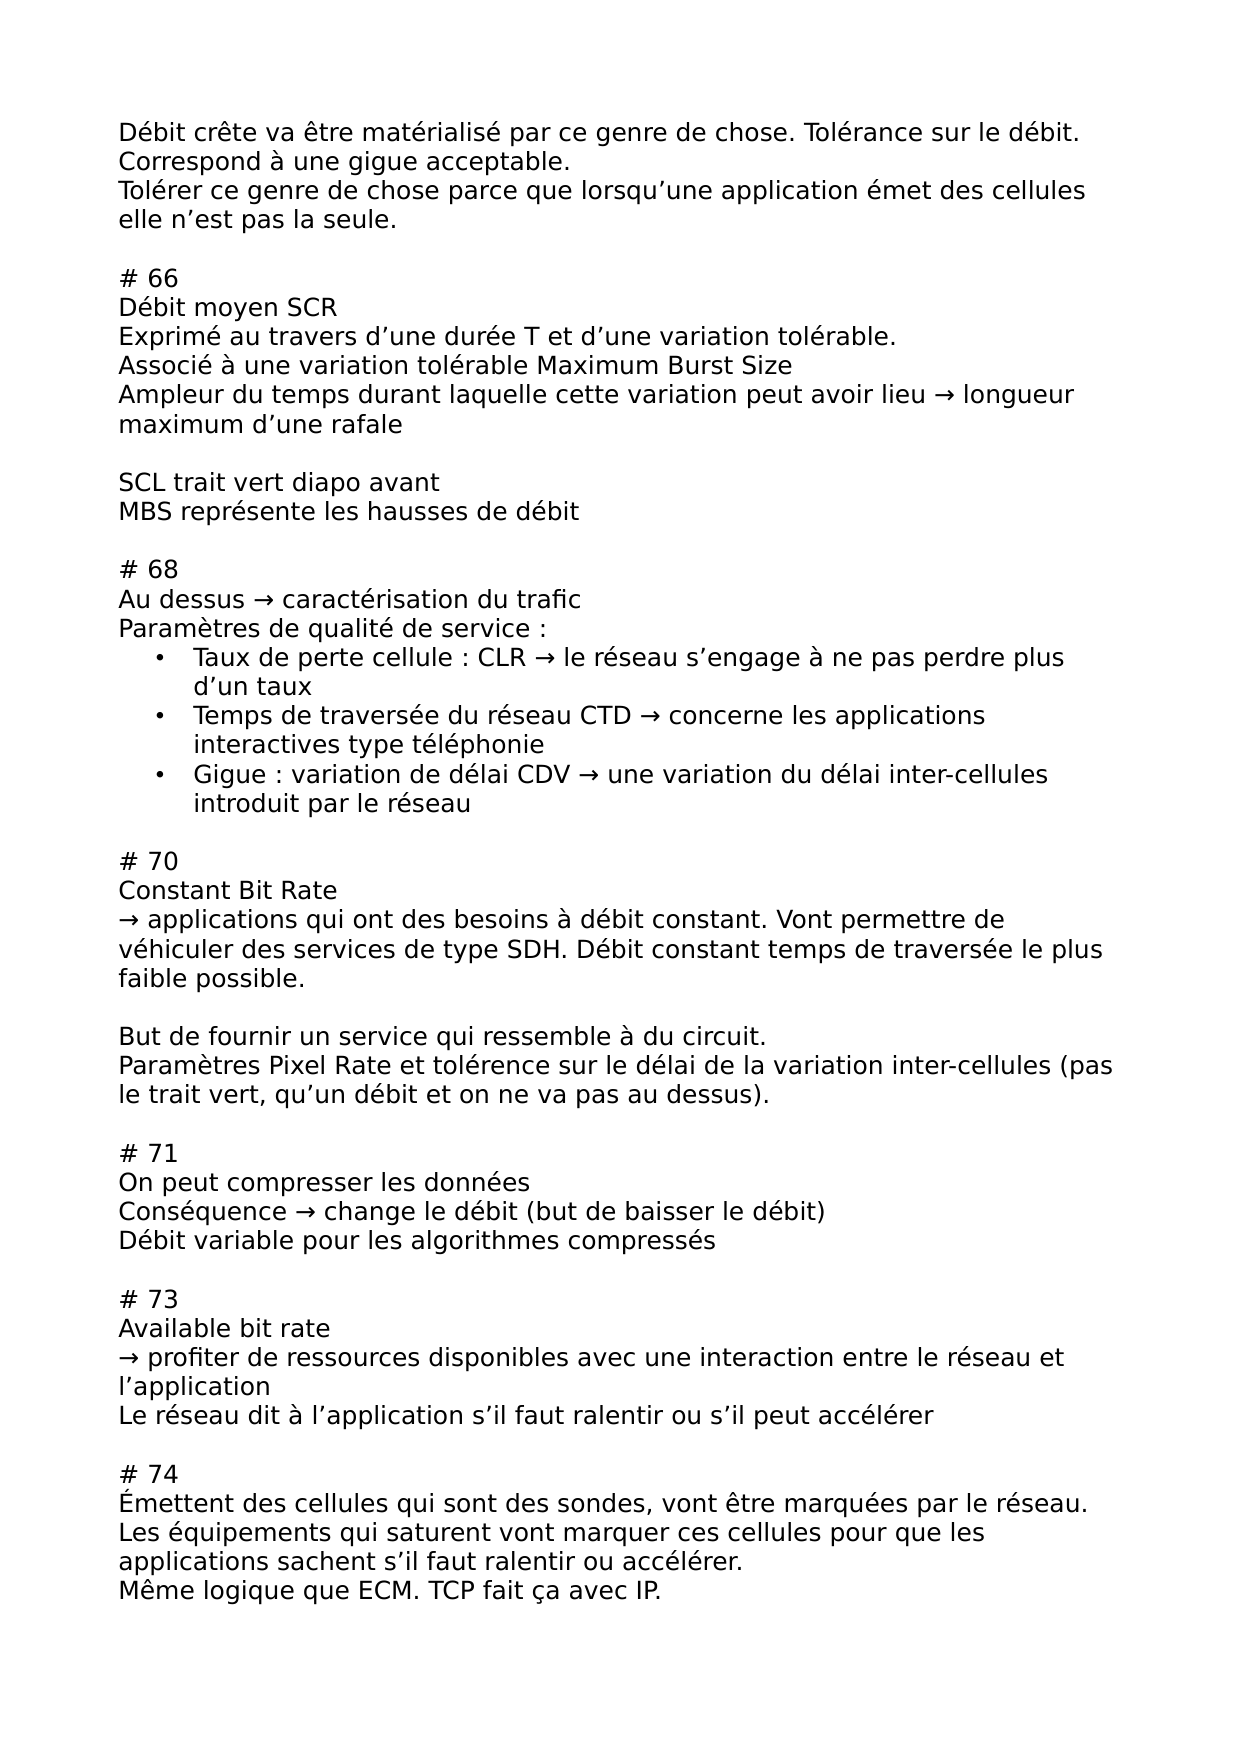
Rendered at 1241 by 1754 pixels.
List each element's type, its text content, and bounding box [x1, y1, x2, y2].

text # 74 [118, 1460, 1122, 1489]
text Associé à une variation tolérable Maximum Burst Size [118, 351, 1122, 381]
text Exprimé au travers d’une durée T et d’une variation tolérable. [118, 322, 1122, 351]
text MBS représente les hausses de débit [118, 497, 1122, 526]
text Conséquence → change le débit (but de baisser le débit) [118, 1197, 1122, 1226]
text But de fournir un service qui ressemble à du circuit. [118, 1022, 1122, 1051]
text Paramètres Pixel Rate et tolérence sur le délai de la variation inter-cellules (pas le trait vert, qu’un débit et on ne va pas au dessus). [118, 1051, 1122, 1110]
text # 73 [118, 1285, 1122, 1314]
text Débit crête va être matérialisé par ce genre de chose. Tolérance sur le débit. Correspond à une gigue acceptable. [118, 118, 1122, 176]
text Available bit rate [118, 1314, 1122, 1343]
text Émettent des cellules qui sont des sondes, vont être marquées par le réseau. Les équipements qui saturent vont marquer ces cellules pour que les applications sachent s’il faut ralentir ou accélérer. [118, 1489, 1122, 1576]
list Taux de perte cellule : CLR → le réseau s’engage à ne pas perdre plus d’un taux [156, 643, 1122, 701]
text Ampleur du temps durant laquelle cette variation peut avoir lieu → longueur maximum d’une rafale [118, 381, 1122, 439]
text Même logique que ECM. TCP fait ça avec IP. [118, 1576, 1122, 1606]
list Gigue : variation de délai CDV → une variation du délai inter-cellules introduit par le réseau [156, 760, 1122, 818]
text Débit moyen SCR [118, 293, 1122, 322]
text Débit variable pour les algorithmes compressés [118, 1226, 1122, 1256]
text Au dessus → caractérisation du trafic [118, 585, 1122, 614]
text On peut compresser les données [118, 1168, 1122, 1197]
text Le réseau dit à l’application s’il faut ralentir ou s’il peut accélérer [118, 1401, 1122, 1431]
text Tolérer ce genre de chose parce que lorsqu’une application émet des cellules elle n’est pas la seule. [118, 176, 1122, 235]
text → applications qui ont des besoins à débit constant. Vont permettre de véhiculer des services de type SDH. Débit constant temps de traversée le plus faible possible. [118, 906, 1122, 993]
text # 68 [118, 556, 1122, 585]
text Paramètres de qualité de service : [118, 614, 1122, 643]
text # 70 [118, 847, 1122, 876]
text SCL trait vert diapo avant [118, 468, 1122, 497]
text → profiter de ressources disponibles avec une interaction entre le réseau et l’application [118, 1343, 1122, 1401]
text Constant Bit Rate [118, 876, 1122, 906]
list Temps de traversée du réseau CTD → concerne les applications interactives type téléphonie [156, 701, 1122, 760]
text # 66 [118, 264, 1122, 293]
text # 71 [118, 1139, 1122, 1168]
